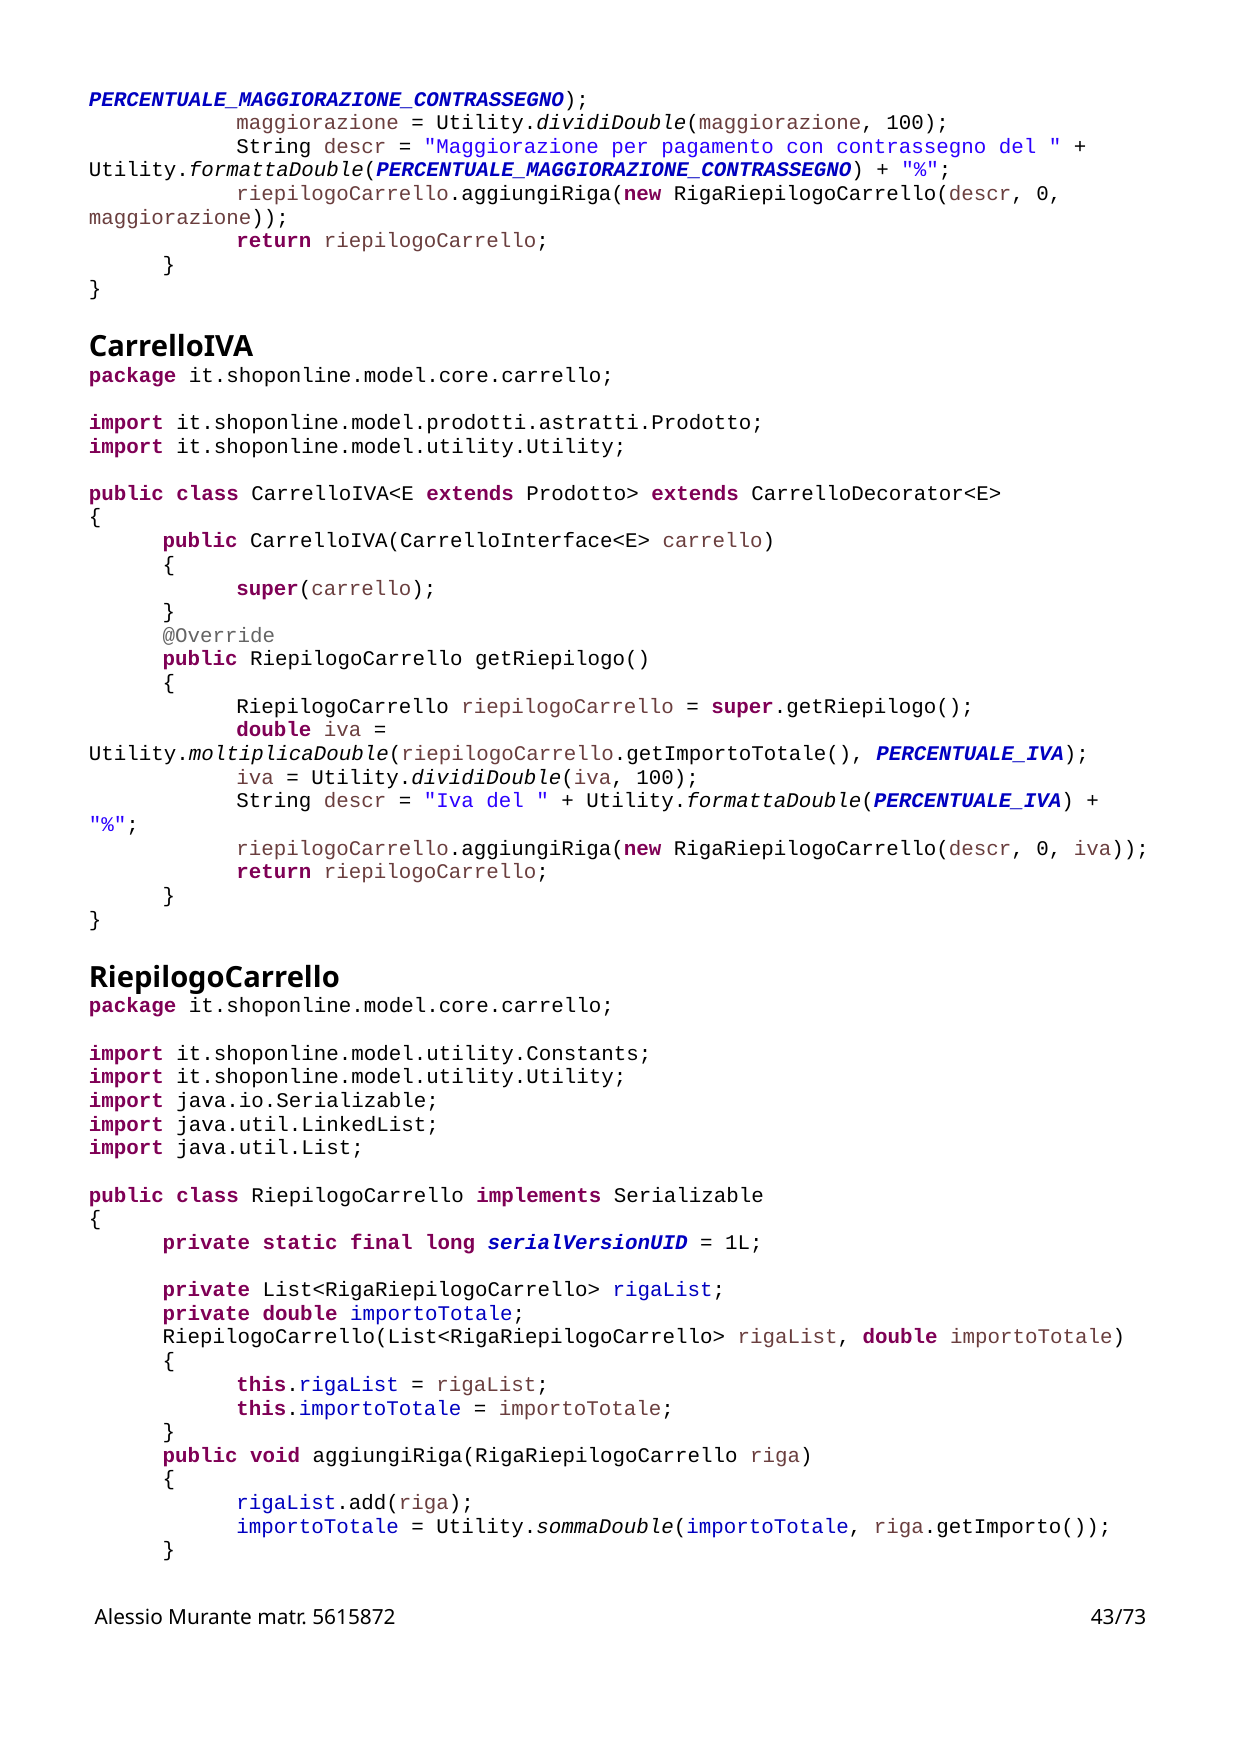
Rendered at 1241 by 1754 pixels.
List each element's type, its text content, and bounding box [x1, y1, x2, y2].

text import it.shoponline.model.utility.Utility; [88, 436, 1152, 459]
text RiepilogoCarrello riepilogoCarrello = super.getRiepilogo(); [88, 696, 1152, 719]
text return riepilogoCarrello; [88, 861, 1152, 885]
text public void aggiungiRiga(RigaRiepilogoCarrello riga) [88, 1445, 1152, 1468]
text RiepilogoCarrello(List<RigaRiepilogoCarrello> rigaList, double importoTotale) [88, 1327, 1152, 1350]
text } [88, 1539, 1152, 1563]
text super(carrello); [88, 577, 1152, 601]
text riepilogoCarrello.aggiungiRiga(new RigaRiepilogoCarrello(descr, 0, maggiorazione)); [88, 183, 1152, 230]
text private static final long serialVersionUID = 1L; [88, 1232, 1152, 1256]
text } [88, 254, 1152, 278]
text } [88, 885, 1152, 908]
text double iva = Utility.moltiplicaDouble(riepilogoCarrello.getImportoTotale(), PERCENTUALE_IVA); [88, 719, 1152, 767]
text } [88, 601, 1152, 625]
text iva = Utility.dividiDouble(iva, 100); [88, 767, 1152, 790]
text import it.shoponline.model.prodotti.astratti.Prodotto; [88, 412, 1152, 436]
text import it.shoponline.model.utility.Utility; [88, 1066, 1152, 1090]
text public RiepilogoCarrello getRiepilogo() [88, 648, 1152, 672]
text PERCENTUALE_MAGGIORAZIONE_CONTRASSEGNO); [88, 88, 1152, 112]
text public class RiepilogoCarrello implements Serializable [88, 1185, 1152, 1208]
text private double importoTotale; [88, 1303, 1152, 1327]
text String descr = "Maggiorazione per pagamento con contrassegno del " + Utility.formattaDouble(PERCENTUALE_MAGGIORAZIONE_CONTRASSEGNO) + "%"; [88, 136, 1152, 183]
text { [88, 507, 1152, 530]
text private List<RigaRiepilogoCarrello> rigaList; [88, 1279, 1152, 1303]
text public class CarrelloIVA<E extends Prodotto> extends CarrelloDecorator<E> [88, 483, 1152, 507]
text { [88, 1208, 1152, 1232]
text { [88, 1468, 1152, 1492]
text this.importoTotale = importoTotale; [88, 1397, 1152, 1421]
text } [88, 908, 1152, 932]
text importoTotale = Utility.sommaDouble(importoTotale, riga.getImporto()); [88, 1516, 1152, 1539]
text package it.shoponline.model.core.carrello; [88, 365, 1152, 388]
text public CarrelloIVA(CarrelloInterface<E> carrello) [88, 530, 1152, 554]
text { [88, 672, 1152, 696]
text return riepilogoCarrello; [88, 230, 1152, 254]
text import java.util.LinkedList; [88, 1114, 1152, 1137]
text { [88, 1350, 1152, 1374]
text maggiorazione = Utility.dividiDouble(maggiorazione, 100); [88, 112, 1152, 136]
text rigaList.add(riga); [88, 1492, 1152, 1516]
text import java.io.Serializable; [88, 1090, 1152, 1114]
text RiepilogoCarrello [88, 956, 1152, 996]
text } [88, 1421, 1152, 1445]
text import java.util.List; [88, 1137, 1152, 1161]
text import it.shoponline.model.utility.Constants; [88, 1043, 1152, 1066]
text riepilogoCarrello.aggiungiRiga(new RigaRiepilogoCarrello(descr, 0, iva)); [88, 838, 1152, 861]
text { [88, 554, 1152, 577]
text CarrelloIVA [88, 325, 1152, 365]
text } [88, 278, 1152, 301]
text package it.shoponline.model.core.carrello; [88, 996, 1152, 1019]
text String descr = "Iva del " + Utility.formattaDouble(PERCENTUALE_IVA) + "%"; [88, 790, 1152, 838]
text this.rigaList = rigaList; [88, 1374, 1152, 1397]
text @Override [88, 625, 1152, 648]
